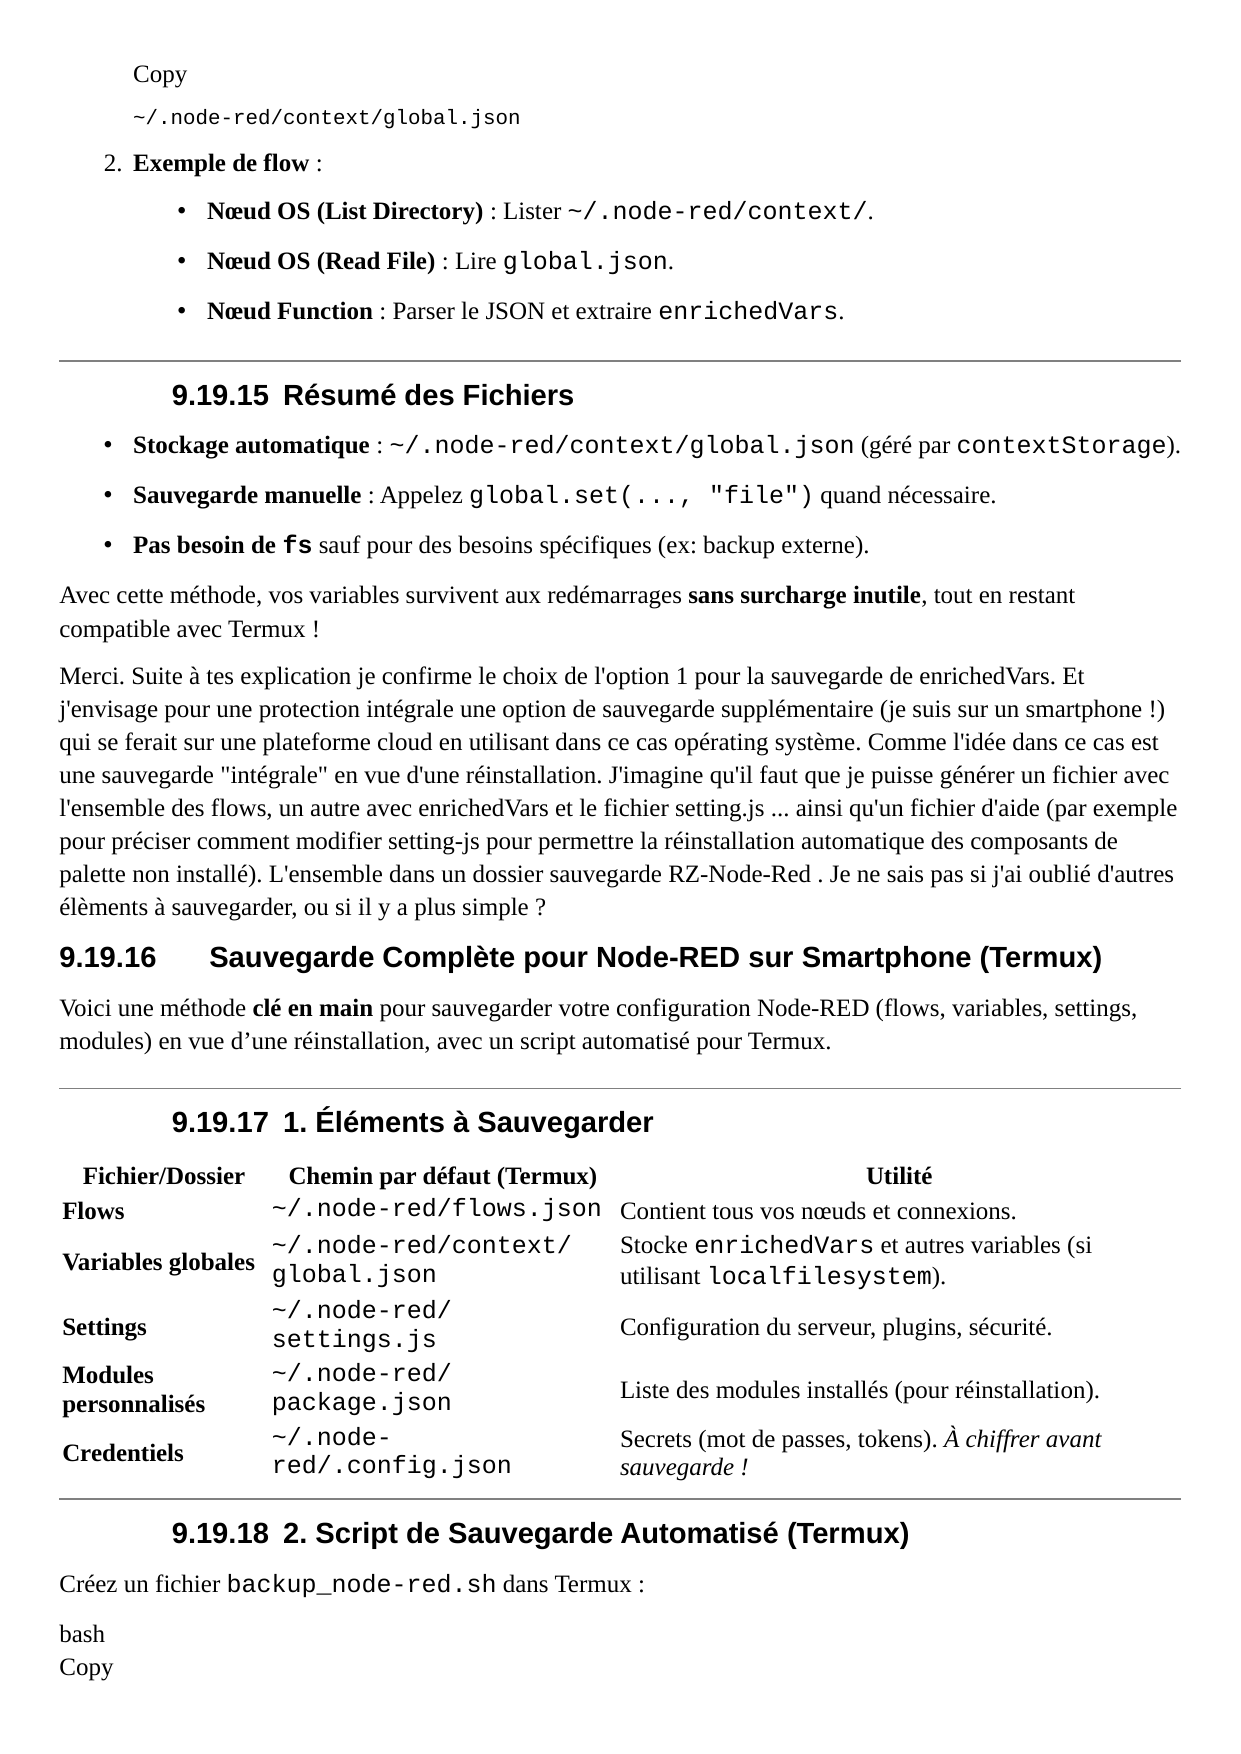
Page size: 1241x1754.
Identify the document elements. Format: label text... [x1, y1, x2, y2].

table_header Fichier/Dossier [59, 1158, 269, 1193]
table_cell ~/.node-red/settings.js [269, 1295, 617, 1357]
subtitle 2. Script de Sauvegarde Automatisé (Termux) [172, 1516, 1181, 1549]
list ~/.node-red/context/global.json [103, 107, 1181, 130]
table_cell Stocke enrichedVars et autres variables (si utilisant localfilesystem). [617, 1228, 1181, 1295]
list Nœud Function : Parser le JSON et extraire enrichedVars. [177, 296, 1181, 327]
list Nœud OS (Read File) : Lire global.json. [177, 246, 1181, 277]
table_cell ~/.node-red/.config.json [269, 1421, 617, 1484]
list Exemple de flow : [103, 148, 1181, 177]
subtitle Sauvegarde Complète pour Node-RED sur Smartphone (Termux) [59, 940, 1181, 973]
table_cell Credentiels [59, 1421, 269, 1484]
table_cell Settings [59, 1295, 269, 1357]
table_cell Modules personnalisés [59, 1358, 269, 1421]
table_cell Variables globales [59, 1228, 269, 1295]
list Sauvegarde manuelle : Appelez global.set(..., "file") quand nécessaire. [103, 481, 1181, 511]
table_cell ~/.node-red/flows.json [269, 1193, 617, 1227]
table_cell Secrets (mot de passes, tokens). À chiffrer avant sauvegarde ! [617, 1421, 1181, 1484]
text Copy [59, 1652, 1181, 1681]
table_cell Liste des modules installés (pour réinstallation). [617, 1358, 1181, 1421]
list Stockage automatique : ~/.node-red/context/global.json (géré par contextStorage). [103, 431, 1181, 461]
subtitle 1. Éléments à Sauvegarder [172, 1105, 1181, 1139]
list Copy [103, 59, 1181, 88]
table_header Utilité [617, 1158, 1181, 1193]
text Merci. Suite à tes explication je confirme le choix de l'option 1 pour la sauvegarde de enrichedVars. Et j'envisage pour une protection intégrale une option de sauvegarde supplémentaire (je suis sur un smartphone !) qui se ferait sur une plateforme cloud en utilisant dans ce cas opérating système. Comme l'idée dans ce cas est une sauvegarde "intégrale" en vue d'une réinstallation. J'imagine qu'il faut que je puisse générer un fichier avec l'ensemble des flows, un autre avec enrichedVars et le fichier setting.js ... ainsi qu'un fichier d'aide (par exemple pour préciser comment modifier setting-js pour permettre la réinstallation automatique des composants de palette non installé). L'ensemble dans un dossier sauvegarde RZ-Node-Red . Je ne sais pas si j'ai oublié d'autres élèments à sauvegarder, ou si il y a plus simple ? [59, 661, 1181, 921]
list Pas besoin de fs sauf pour des besoins spécifiques (ex: backup externe). [103, 531, 1181, 561]
table_cell ~/.node-red/package.json [269, 1358, 617, 1421]
table_cell ~/.node-red/context/global.json [269, 1228, 617, 1295]
table_cell Flows [59, 1193, 269, 1227]
text Voici une méthode clé en main pour sauvegarder votre configuration Node-RED (flows, variables, settings, modules) en vue d’une réinstallation, avec un script automatisé pour Termux. [59, 993, 1181, 1055]
table_header Chemin par défaut (Termux) [269, 1158, 617, 1193]
table_cell Configuration du serveur, plugins, sécurité. [617, 1295, 1181, 1357]
list Nœud OS (List Directory) : Lister ~/.node-red/context/. [177, 196, 1181, 227]
text Avec cette méthode, vos variables survivent aux redémarrages sans surcharge inutile, tout en restant compatible avec Termux ! [59, 581, 1181, 642]
table_cell Contient tous vos nœuds et connexions. [617, 1193, 1181, 1227]
text Créez un fichier backup_node-red.sh dans Termux : [59, 1569, 1181, 1599]
text bash [59, 1619, 1181, 1647]
subtitle Résumé des Fichiers [172, 377, 1181, 411]
